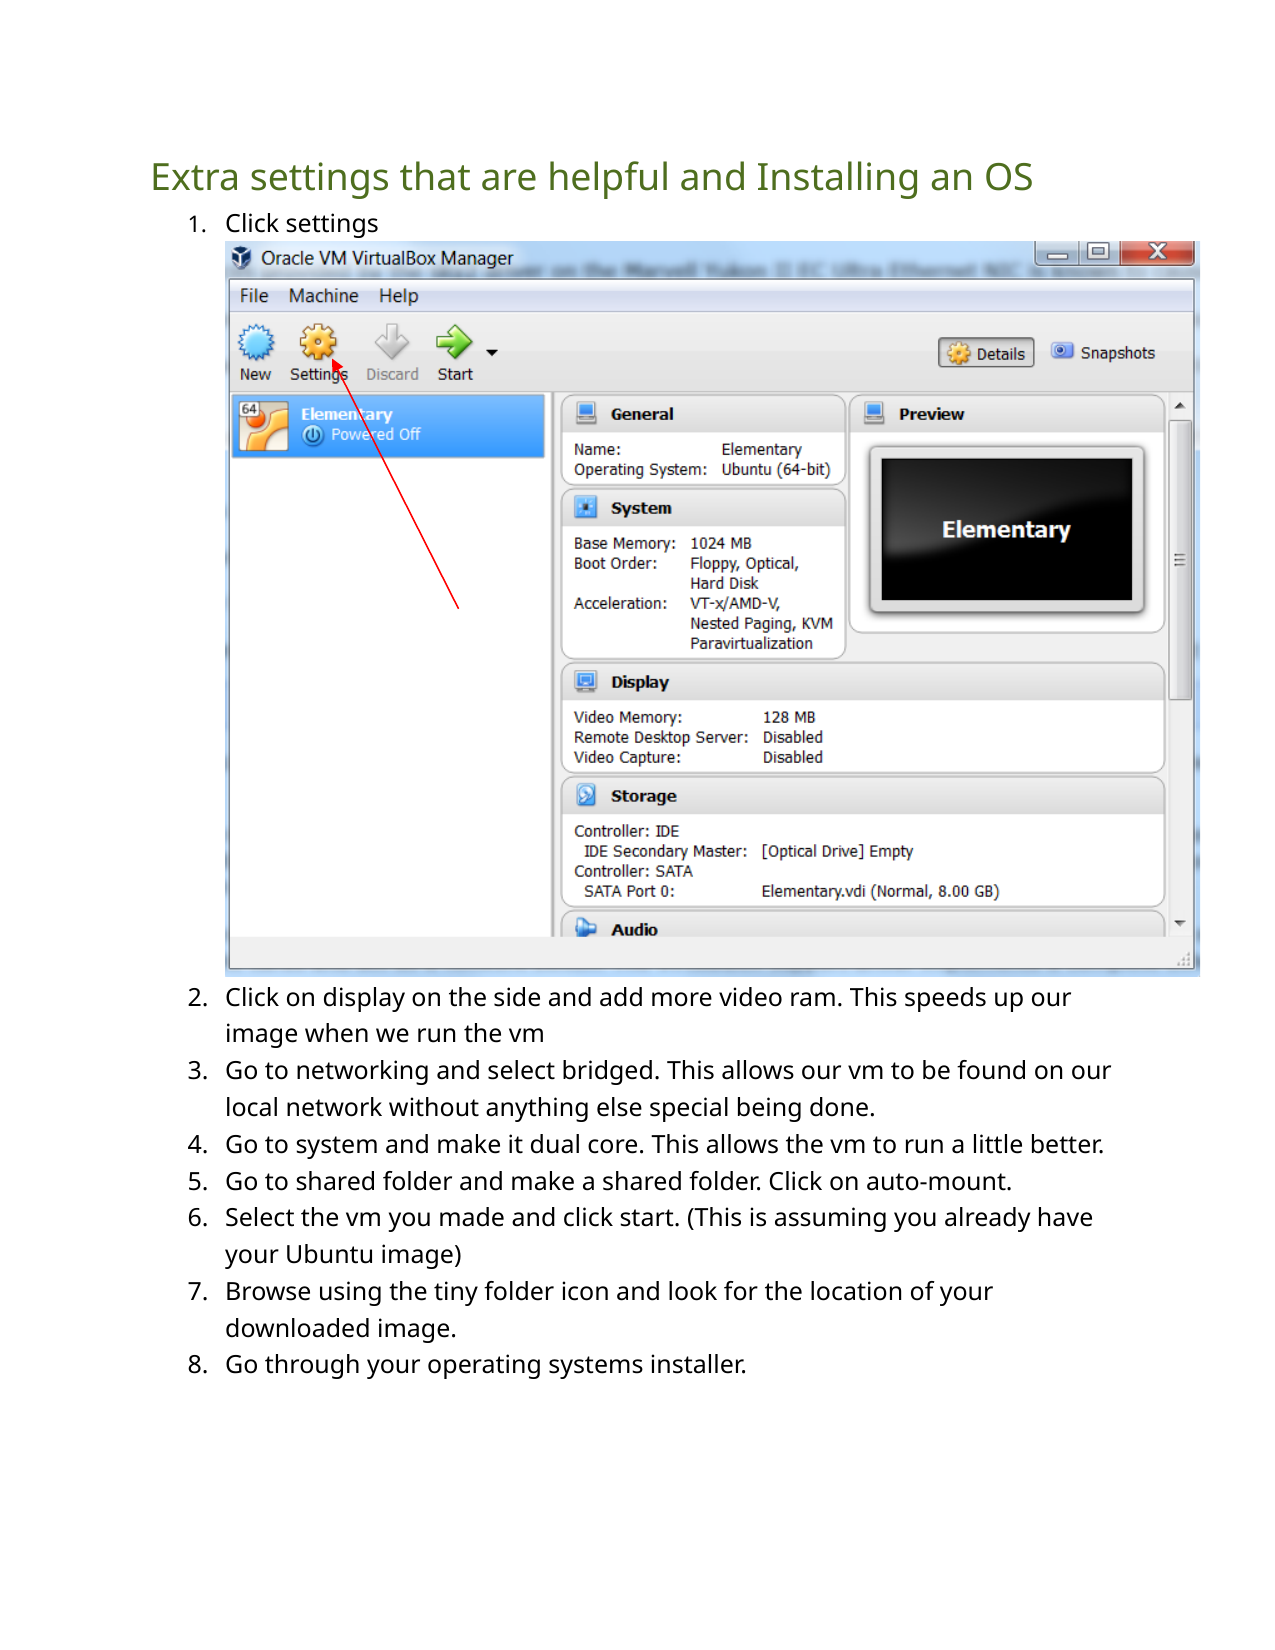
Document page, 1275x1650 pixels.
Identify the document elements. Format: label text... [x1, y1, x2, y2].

list Click on display on the side and add more video ram. This speeds up our image when we run the vm [187, 979, 1125, 1050]
list Select the vm you made and click start. (This is assuming you already have your Ubuntu image) [187, 1200, 1125, 1271]
list Go to system and make it dual core. This allows the vm to run a little better. [187, 1126, 1125, 1161]
list Browse using the tiny folder icon and look for the location of your downloaded image. [187, 1273, 1125, 1344]
subtitle Extra settings that are helpful and Installing an OS [150, 150, 1125, 201]
picture [225, 241, 1200, 977]
list Go through your operating systems installer. [187, 1347, 1125, 1381]
list Go to shared folder and make a shared folder. Click on auto-mount. [187, 1163, 1125, 1197]
list Click settings [187, 205, 1125, 977]
list Go to networking and select bridged. This allows our vm to be found on our local network without anything else special being done. [187, 1053, 1125, 1124]
